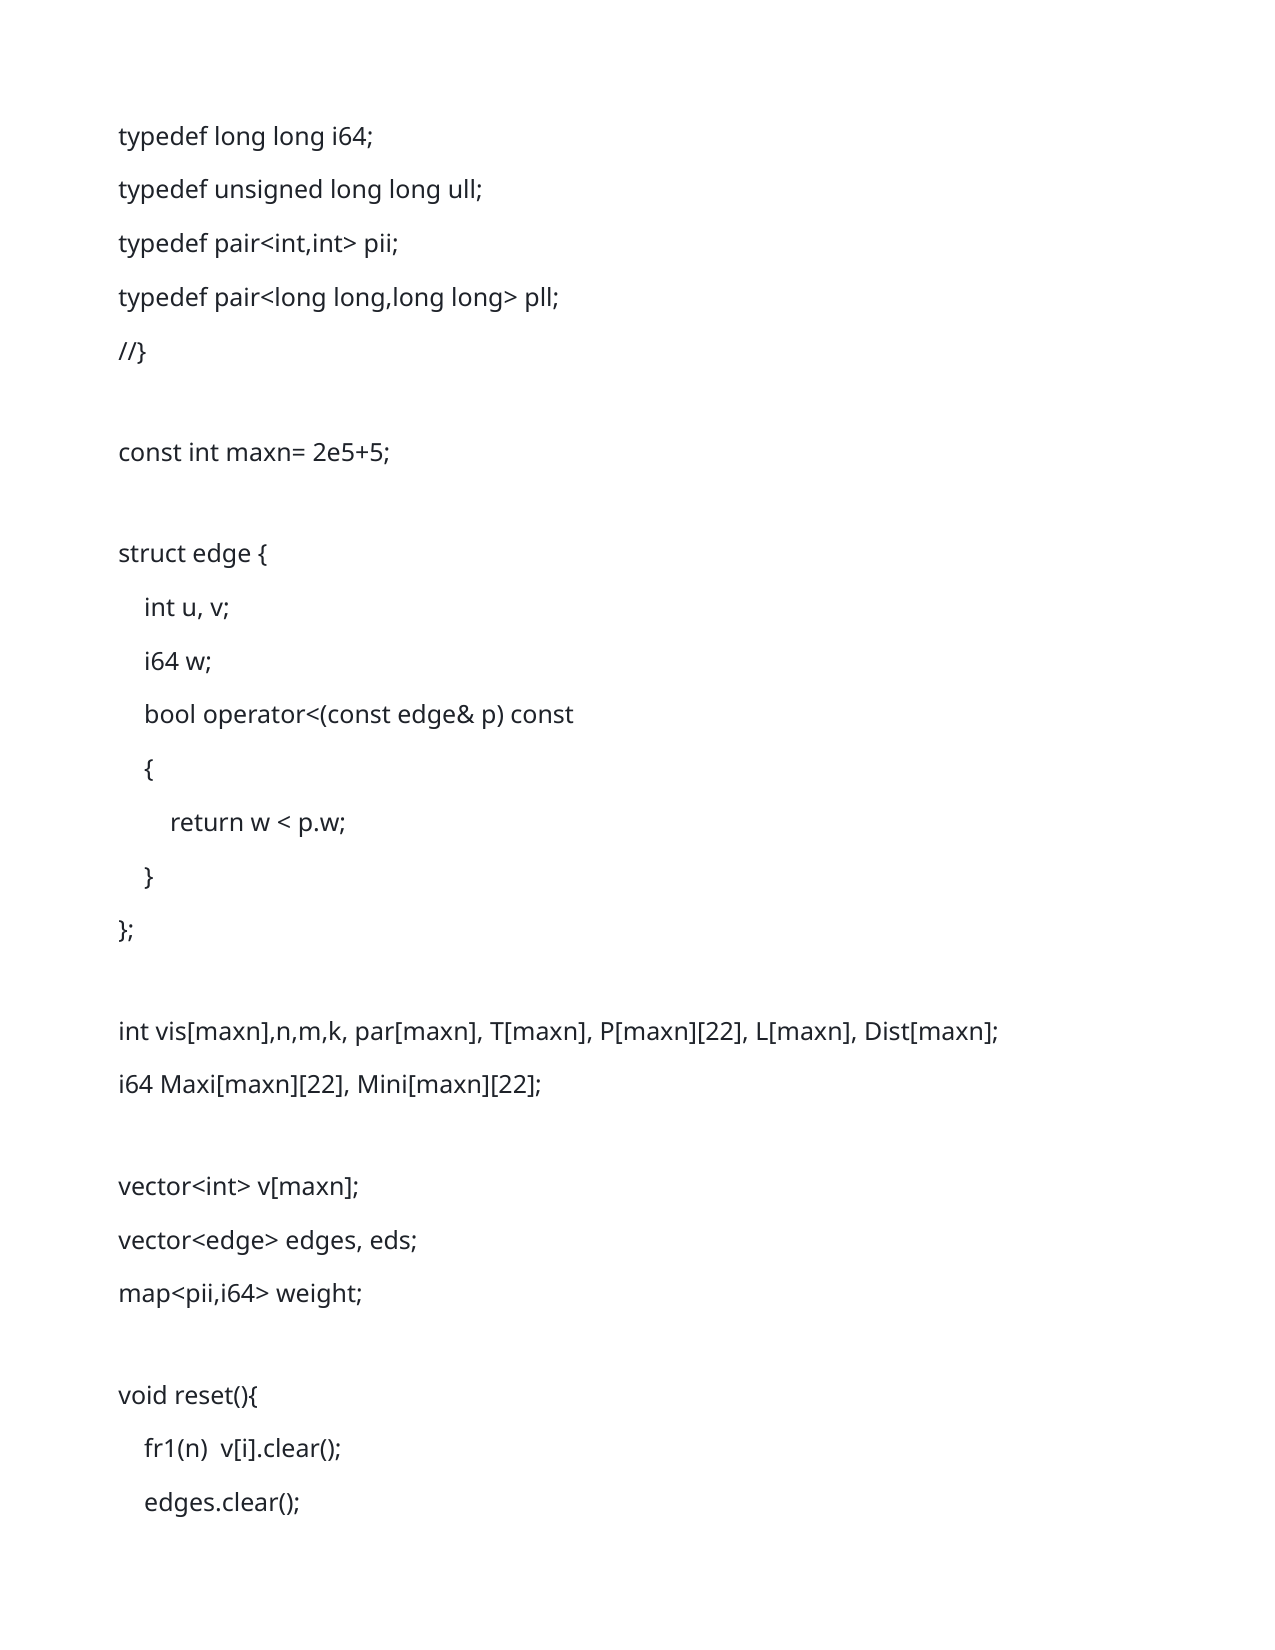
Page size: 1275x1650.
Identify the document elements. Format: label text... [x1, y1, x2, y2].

text vector<edge> edges, eds; [118, 1222, 1157, 1256]
text void reset(){ [118, 1377, 1157, 1411]
text typedef long long i64; [118, 118, 1157, 152]
text }; [118, 912, 1157, 946]
text } [118, 858, 1157, 892]
text i64 Maxi[maxn][22], Mini[maxn][22]; [118, 1067, 1157, 1101]
text typedef pair<int,int> pii; [118, 226, 1157, 260]
text return w < p.w; [118, 804, 1157, 839]
text //} [118, 333, 1157, 367]
text fr1(n) v[i].clear(); [118, 1431, 1157, 1465]
text { [118, 751, 1157, 785]
text typedef pair<long long,long long> pll; [118, 279, 1157, 313]
text int vis[maxn],n,m,k, par[maxn], T[maxn], P[maxn][22], L[maxn], Dist[maxn]; [118, 1013, 1157, 1047]
text const int maxn= 2e5+5; [118, 434, 1157, 468]
text edges.clear(); [118, 1485, 1157, 1519]
text struct edge { [118, 536, 1157, 570]
text bool operator<(const edge& p) const [118, 697, 1157, 731]
text int u, v; [118, 589, 1157, 624]
text typedef unsigned long long ull; [118, 172, 1157, 206]
text i64 w; [118, 643, 1157, 677]
text map<pii,i64> weight; [118, 1276, 1157, 1310]
text vector<int> v[maxn]; [118, 1168, 1157, 1203]
